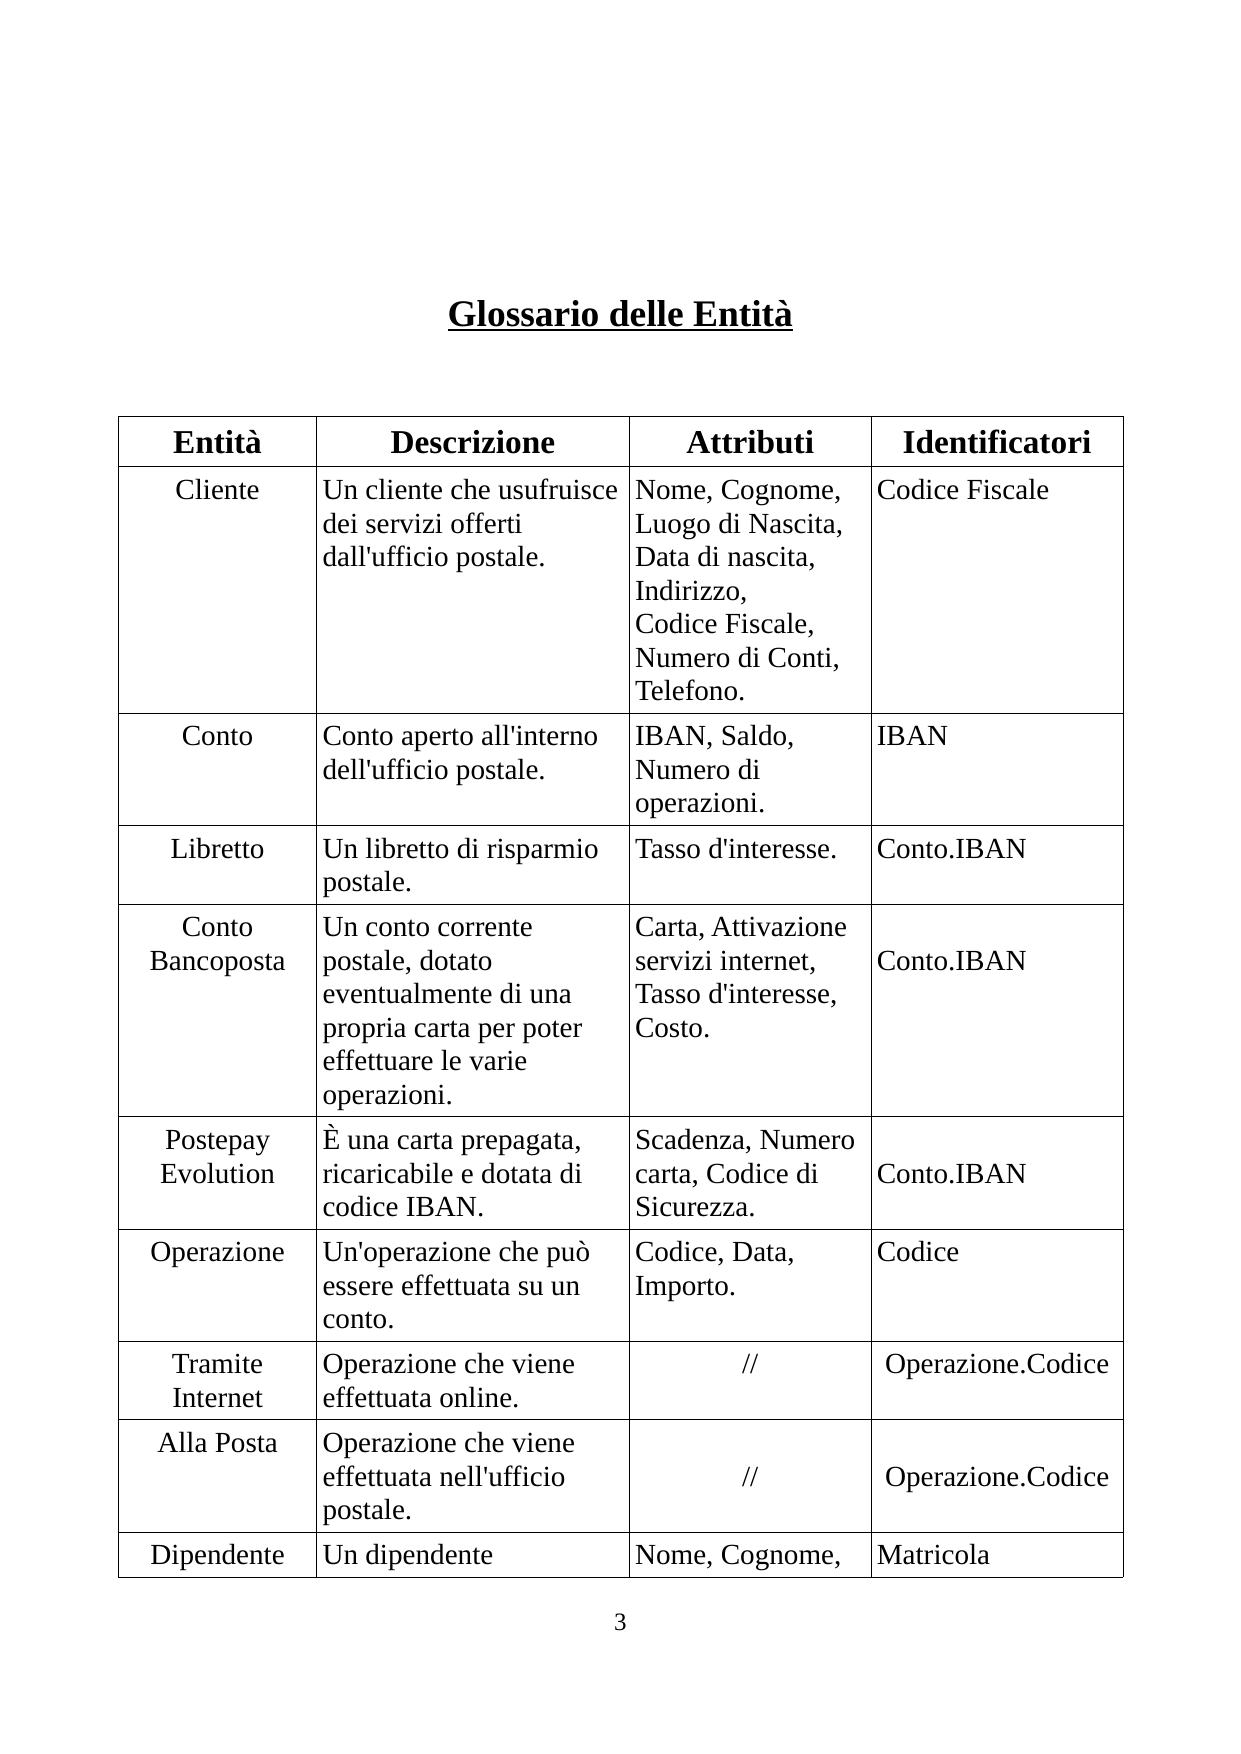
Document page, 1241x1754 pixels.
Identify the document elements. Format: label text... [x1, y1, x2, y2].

table_cell IBAN, Saldo, Numero di operazioni. [630, 714, 871, 825]
table_cell Un libretto di risparmio postale. [317, 826, 629, 903]
table_cell Matricola [872, 1533, 1123, 1577]
table_cell Conto aperto all'interno dell'ufficio postale. [317, 714, 629, 825]
table_cell È una carta prepagata, ricaricabile e dotata di codice IBAN. [317, 1117, 629, 1228]
table_cell Cliente [119, 467, 316, 713]
table_cell Libretto [119, 826, 316, 903]
table_cell Dipendente [119, 1533, 316, 1577]
table_header Attributi [630, 417, 871, 466]
table_cell IBAN [872, 714, 1123, 825]
table_cell Conto.IBAN [872, 905, 1123, 1116]
table_cell Un cliente che usufruisce dei servizi offerti dall'ufficio postale. [317, 467, 629, 713]
table_cell Codice [872, 1230, 1123, 1341]
table_cell Un conto corrente postale, dotato eventualmente di una propria carta per poter effettuare le varie operazioni. [317, 905, 629, 1116]
table_cell Nome, Cognome, Luogo di Nascita, Data di nascita, Indirizzo, Codice Fiscale, Numero di Conti, Telefono. [630, 467, 871, 713]
table_cell Codice, Data, Importo. [630, 1230, 871, 1341]
table_cell Conto [119, 714, 316, 825]
table_cell Tramite Internet [119, 1342, 316, 1419]
table_cell Operazione.Codice [872, 1420, 1123, 1532]
table_cell Conto Bancoposta [119, 905, 316, 1116]
text Glossario delle Entità [118, 292, 1122, 335]
table_cell Alla Posta [119, 1420, 316, 1532]
table_cell // [630, 1342, 871, 1419]
table_cell Postepay Evolution [119, 1117, 316, 1228]
table_header Identificatori [872, 417, 1123, 466]
table_cell Tasso d'interesse. [630, 826, 871, 903]
table_cell Operazione che viene effettuata nell'ufficio postale. [317, 1420, 629, 1532]
table_cell Scadenza, Numero carta, Codice di Sicurezza. [630, 1117, 871, 1228]
table_header Entità [119, 417, 316, 466]
table_cell Conto.IBAN [872, 826, 1123, 903]
table_cell Conto.IBAN [872, 1117, 1123, 1228]
table_cell Operazione.Codice [872, 1342, 1123, 1419]
table_header Descrizione [317, 417, 629, 466]
table_cell Operazione che viene effettuata online. [317, 1342, 629, 1419]
table_cell Nome, Cognome, [630, 1533, 871, 1577]
table_cell Carta, Attivazione servizi internet, Tasso d'interesse, Costo. [630, 905, 871, 1116]
table_cell Codice Fiscale [872, 467, 1123, 713]
table_cell Un dipendente [317, 1533, 629, 1577]
table_cell Operazione [119, 1230, 316, 1341]
table_cell // [630, 1420, 871, 1532]
table_cell Un'operazione che può essere effettuata su un conto. [317, 1230, 629, 1341]
